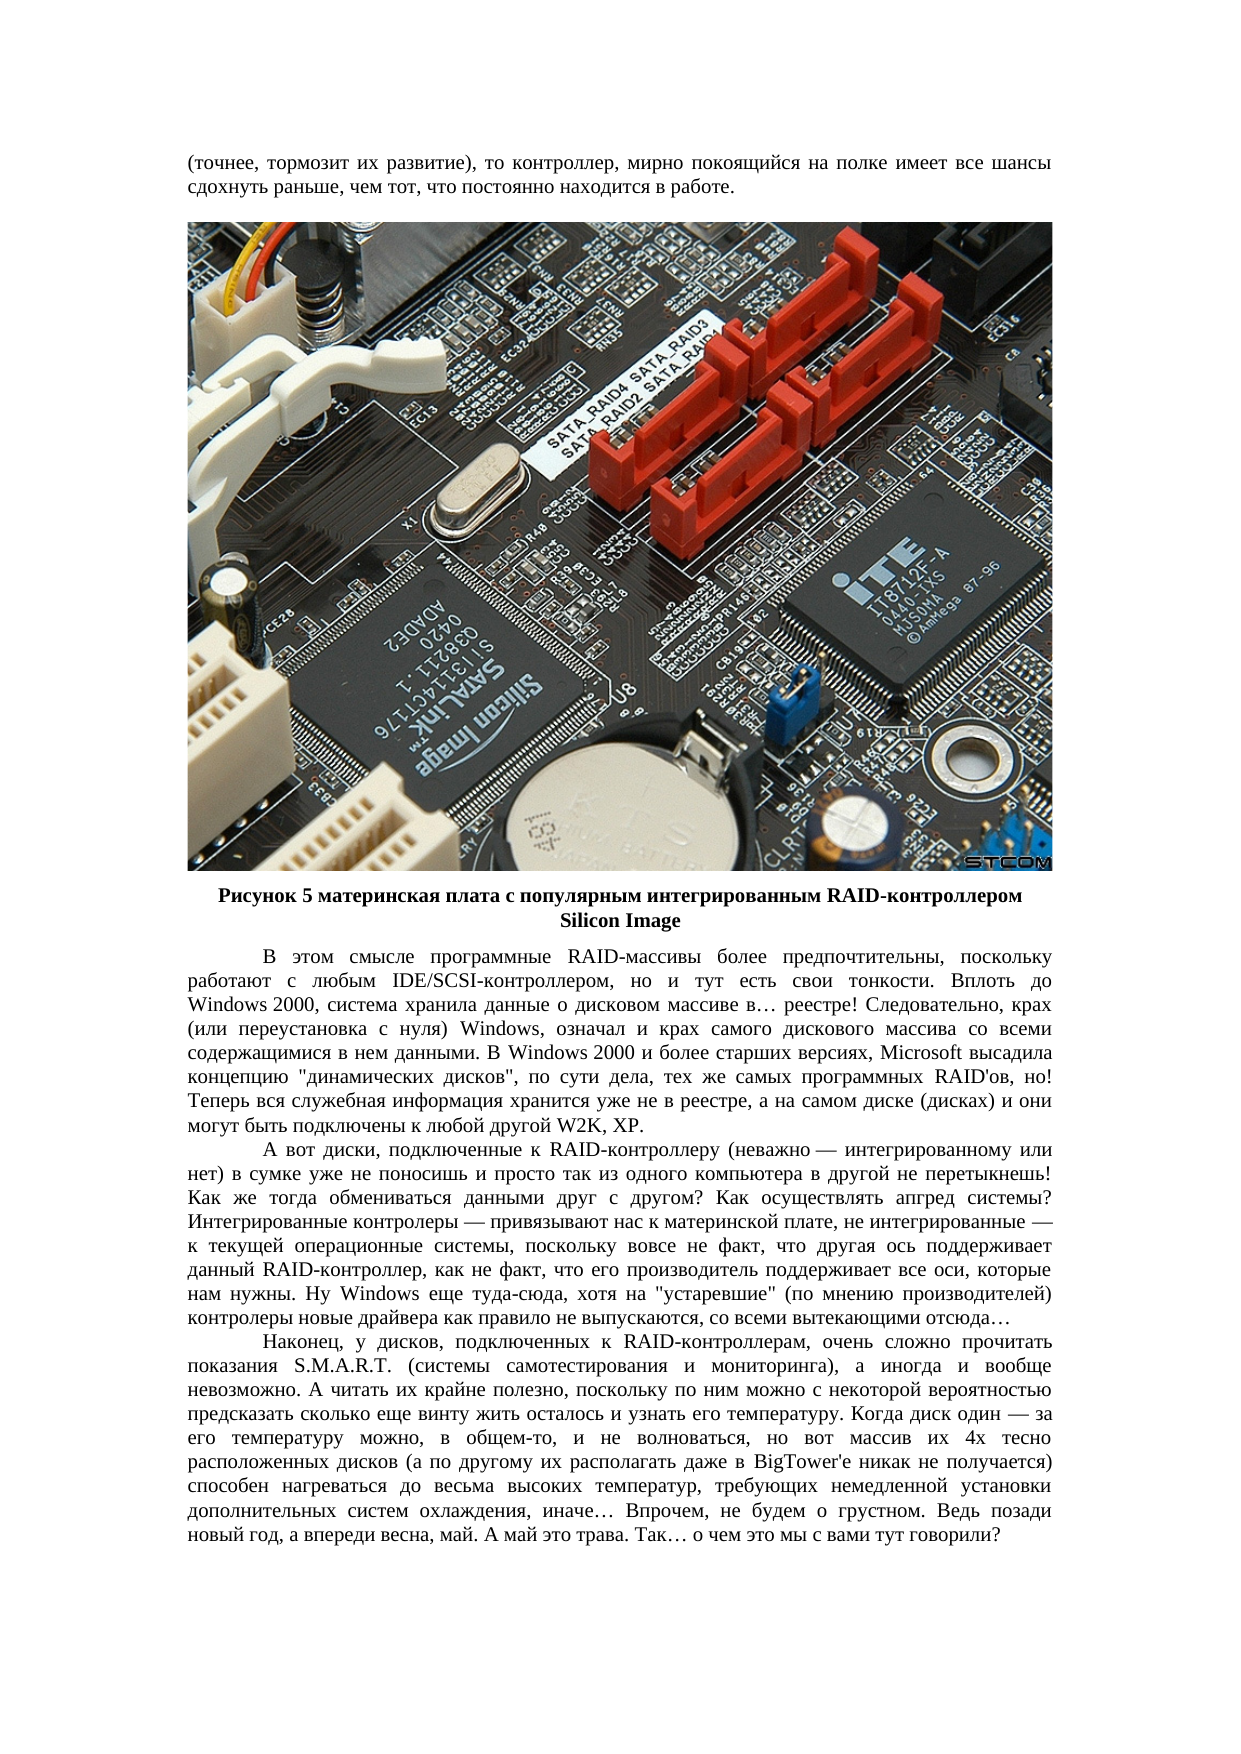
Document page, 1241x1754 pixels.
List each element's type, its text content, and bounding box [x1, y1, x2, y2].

text Рисунок 5 материнская плата с популярным интегрированным RAID-контроллером Silicon Image [187, 883, 1053, 932]
text В этом смысле программные RAID-массивы более предпочтительны, поскольку работают с любым IDE/SCSI-контроллером, но и тут есть свои тонкости. Вплоть до Windows 2000, система хранила данные о дисковом массиве в… реестре! Следовательно, крах (или переустановка с нуля) Windows, означал и крах самого дискового массива со всеми содержащимися в нем данными. В Windows 2000 и более старших версиях, Microsoft высадила концепцию "динамических дисков", по сути дела, тех же самых программных RAID'ов, но! Теперь вся служебная информация хранится уже не в реестре, а на самом диске (дисках) и они могут быть подключены к любой другой W2K, XP. [187, 944, 1053, 1137]
text (точнее, тормозит их развитие), то контроллер, мирно покоящийся на полке имеет все шансы сдохнуть раньше, чем тот, что постоянно находится в работе. [187, 150, 1053, 198]
text Наконец, у дисков, подключенных к RAID-контроллерам, очень сложно прочитать показания S.M.A.R.T. (системы самотестирования и мониторинга), а иногда и вообще невозможно. А читать их крайне полезно, поскольку по ним можно с некоторой вероятностью предсказать сколько еще винту жить осталось и узнать его температуру. Когда диск один — за его температуру можно, в общем-то, и не волноваться, но вот массив их 4х тесно расположенных дисков (а по другому их располагать даже в BigTower'е никак не получается) способен нагреваться до весьма высоких температур, требующих немедленной установки дополнительных систем охлаждения, иначе… Впрочем, не будем о грустном. Ведь позади новый год, а впереди весна, май. А май это трава. Так… о чем это мы с вами тут говорили? [187, 1329, 1053, 1546]
text А вот диски, подключенные к RAID-контроллеру (неважно — интегрированному или нет) в сумке уже не поносишь и просто так из одного компьютера в другой не перетыкнешь! Как же тогда обмениваться данными друг с другом? Как осуществлять апгред системы? Интегрированные контролеры — привязывают нас к материнской плате, не интегрированные — к текущей операционные системы, поскольку вовсе не факт, что другая ось поддерживает данный RAID-контроллер, как не факт, что его производитель поддерживает все оси, которые нам нужны. Ну Windows еще туда-сюда, хотя на "устаревшие" (по мнению производителей) контролеры новые драйвера как правило не выпускаются, со всеми вытекающими отсюда… [187, 1137, 1053, 1329]
picture [187, 222, 1053, 871]
